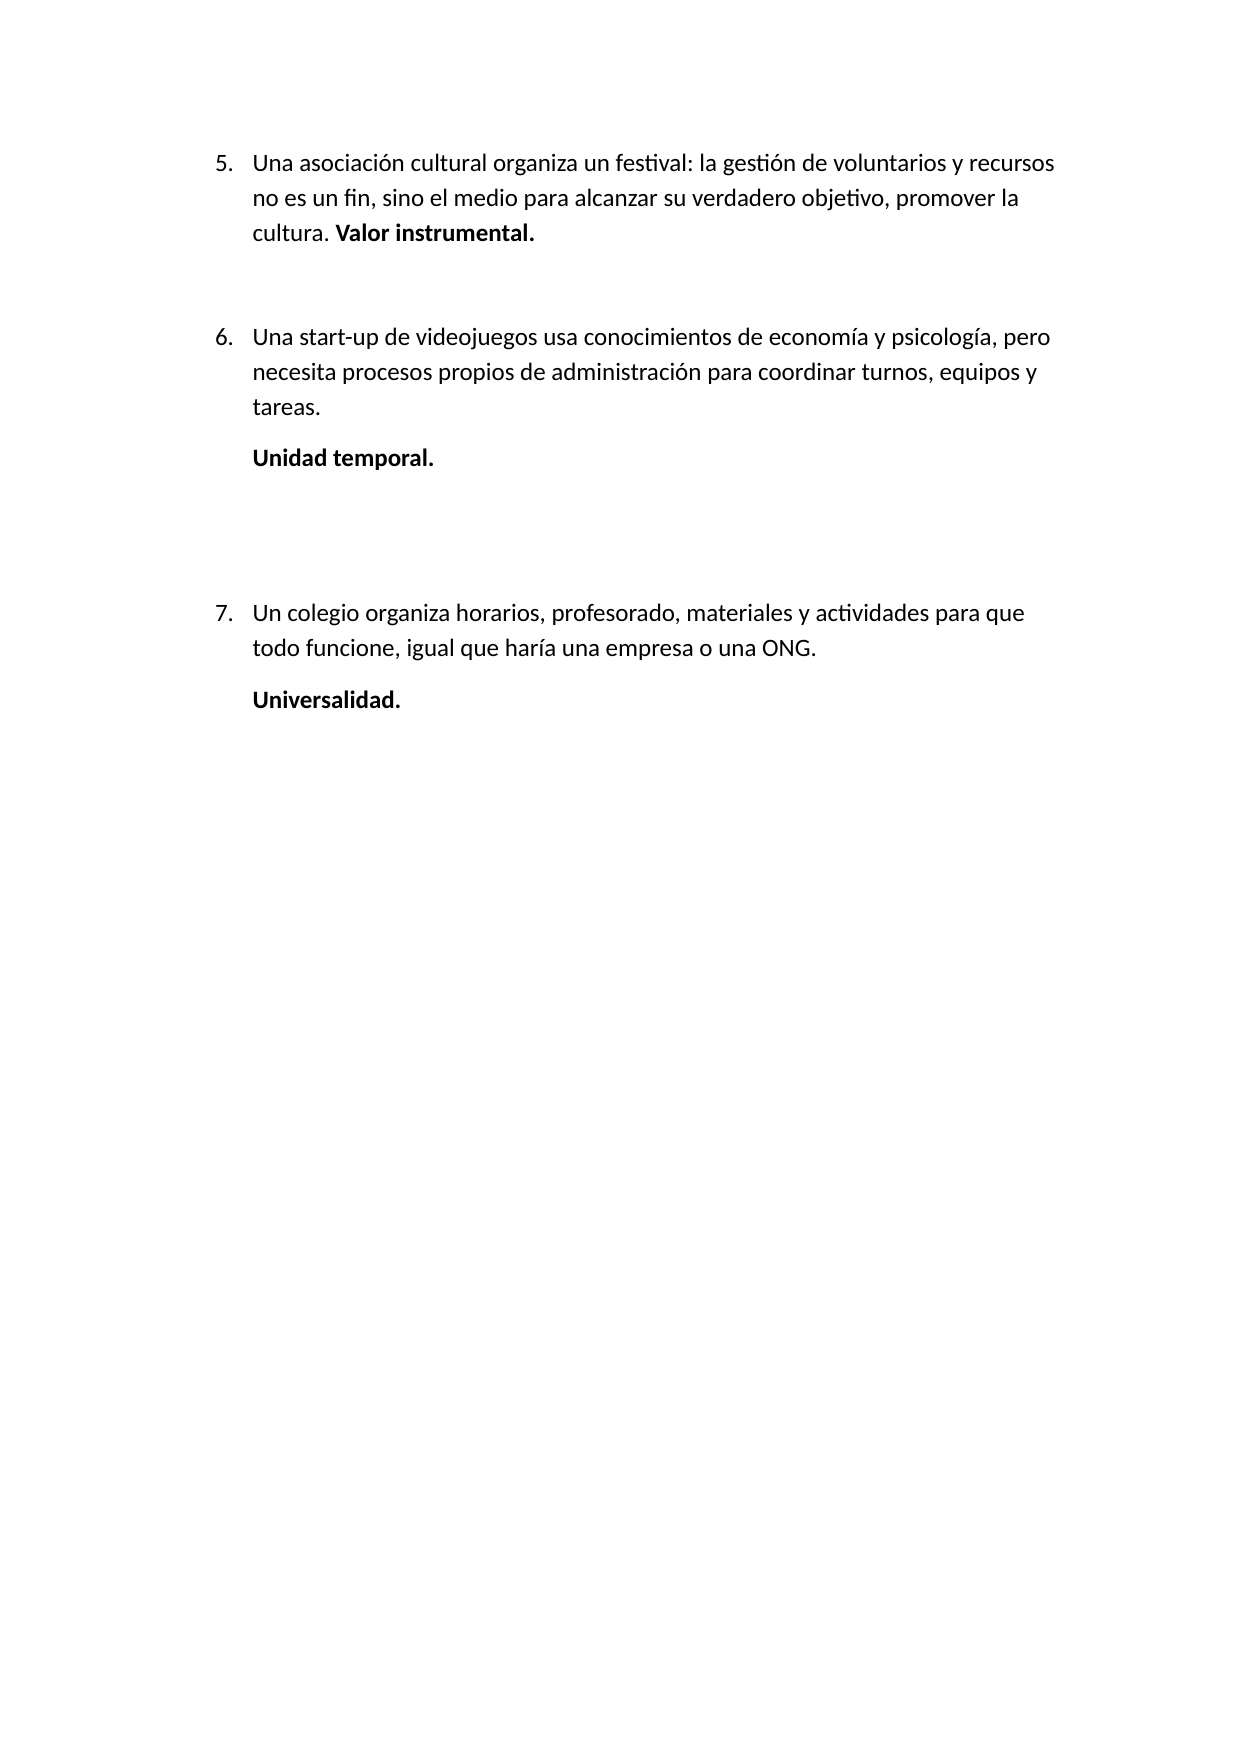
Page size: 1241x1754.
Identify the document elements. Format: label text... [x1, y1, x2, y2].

list Una asociación cultural organiza un festival: la gestión de voluntarios y recursos no es un fin, sino el medio para alcanzar su verdadero objetivo, promover la cultura. Valor instrumental. [215, 148, 1063, 248]
list Universalidad. [252, 684, 1063, 715]
list Un colegio organiza horarios, profesorado, materiales y actividades para que todo funcione, igual que haría una empresa o una ONG. [215, 598, 1063, 663]
list Una start-up de videojuegos usa conocimientos de economía y psicología, pero necesita procesos propios de administración para coordinar turnos, equipos y tareas. [215, 321, 1063, 421]
list Unidad temporal. [252, 443, 1063, 473]
